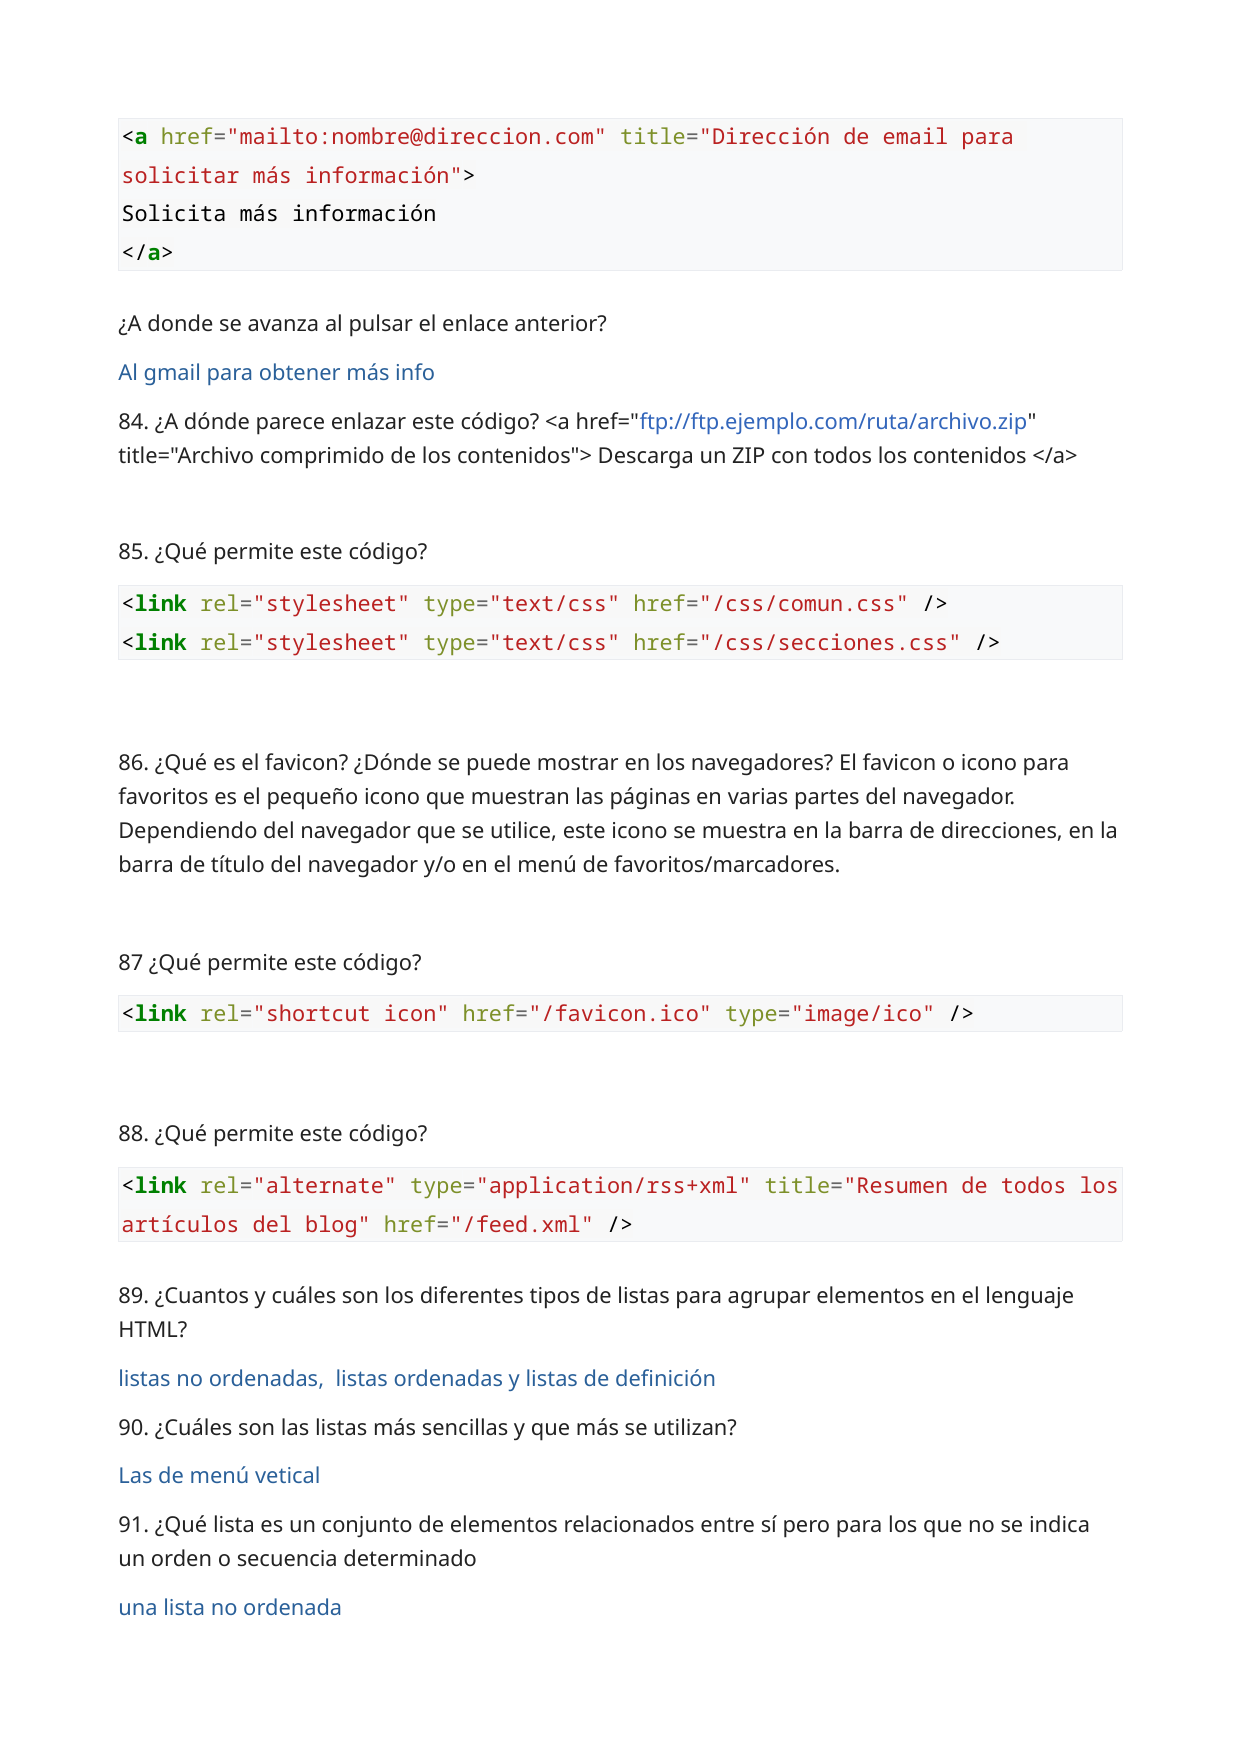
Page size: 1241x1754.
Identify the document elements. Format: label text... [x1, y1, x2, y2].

text <link rel="shortcut icon" href="/favicon.ico" type="image/ico" /> [119, 996, 1122, 1031]
text listas no ordenadas, listas ordenadas y listas de definición [118, 1363, 1122, 1392]
text ¿A donde se avanza al pulsar el enlace anterior? [118, 308, 1122, 338]
text 90. ¿Cuáles son las listas más sencillas y que más se utilizan? [118, 1411, 1122, 1441]
text <link rel="alternate" type="application/rss+xml" title="Resumen de todos los artículos del blog" href="/feed.xml" /> [119, 1168, 1122, 1241]
text 89. ¿Cuantos y cuáles son los diferentes tipos de listas para agrupar elementos en el lenguaje HTML? [118, 1280, 1122, 1344]
text 87 ¿Qué permite este código? [118, 947, 1122, 976]
text 86. ¿Qué es el favicon? ¿Dónde se puede mostrar en los navegadores? El favicon o icono para favoritos es el pequeño icono que muestran las páginas en varias partes del navegador. Dependiendo del navegador que se utilice, este icono se muestra en la barra de direcciones, en la barra de título del navegador y/o en el menú de favoritos/marcadores. [118, 747, 1122, 879]
text Las de menú vetical [118, 1460, 1122, 1490]
text 91. ¿Qué lista es un conjunto de elementos relacionados entre sí pero para los que no se indica un orden o secuencia determinado [118, 1509, 1122, 1573]
text una lista no ordenada [118, 1592, 1122, 1622]
text 88. ¿Qué permite este código? [118, 1118, 1122, 1148]
text <a href="mailto:nombre@direccion.com" title="Dirección de email para solicitar más información"> [119, 119, 1122, 189]
text <link rel="stylesheet" type="text/css" href="/css/secciones.css" /> [119, 624, 1122, 659]
text </a> [119, 234, 1122, 270]
text 85. ¿Qué permite este código? [118, 536, 1122, 566]
text <link rel="stylesheet" type="text/css" href="/css/comun.css" /> [119, 586, 1122, 618]
text 84. ¿A dónde parece enlazar este código? <a href="ftp://ftp.ejemplo.com/ruta/archivo.zip" title="Archivo comprimido de los contenidos"> Descarga un ZIP con todos los contenidos </a> [118, 406, 1122, 470]
text Solicita más información [119, 195, 1122, 228]
text Al gmail para obtener más info [118, 357, 1122, 387]
